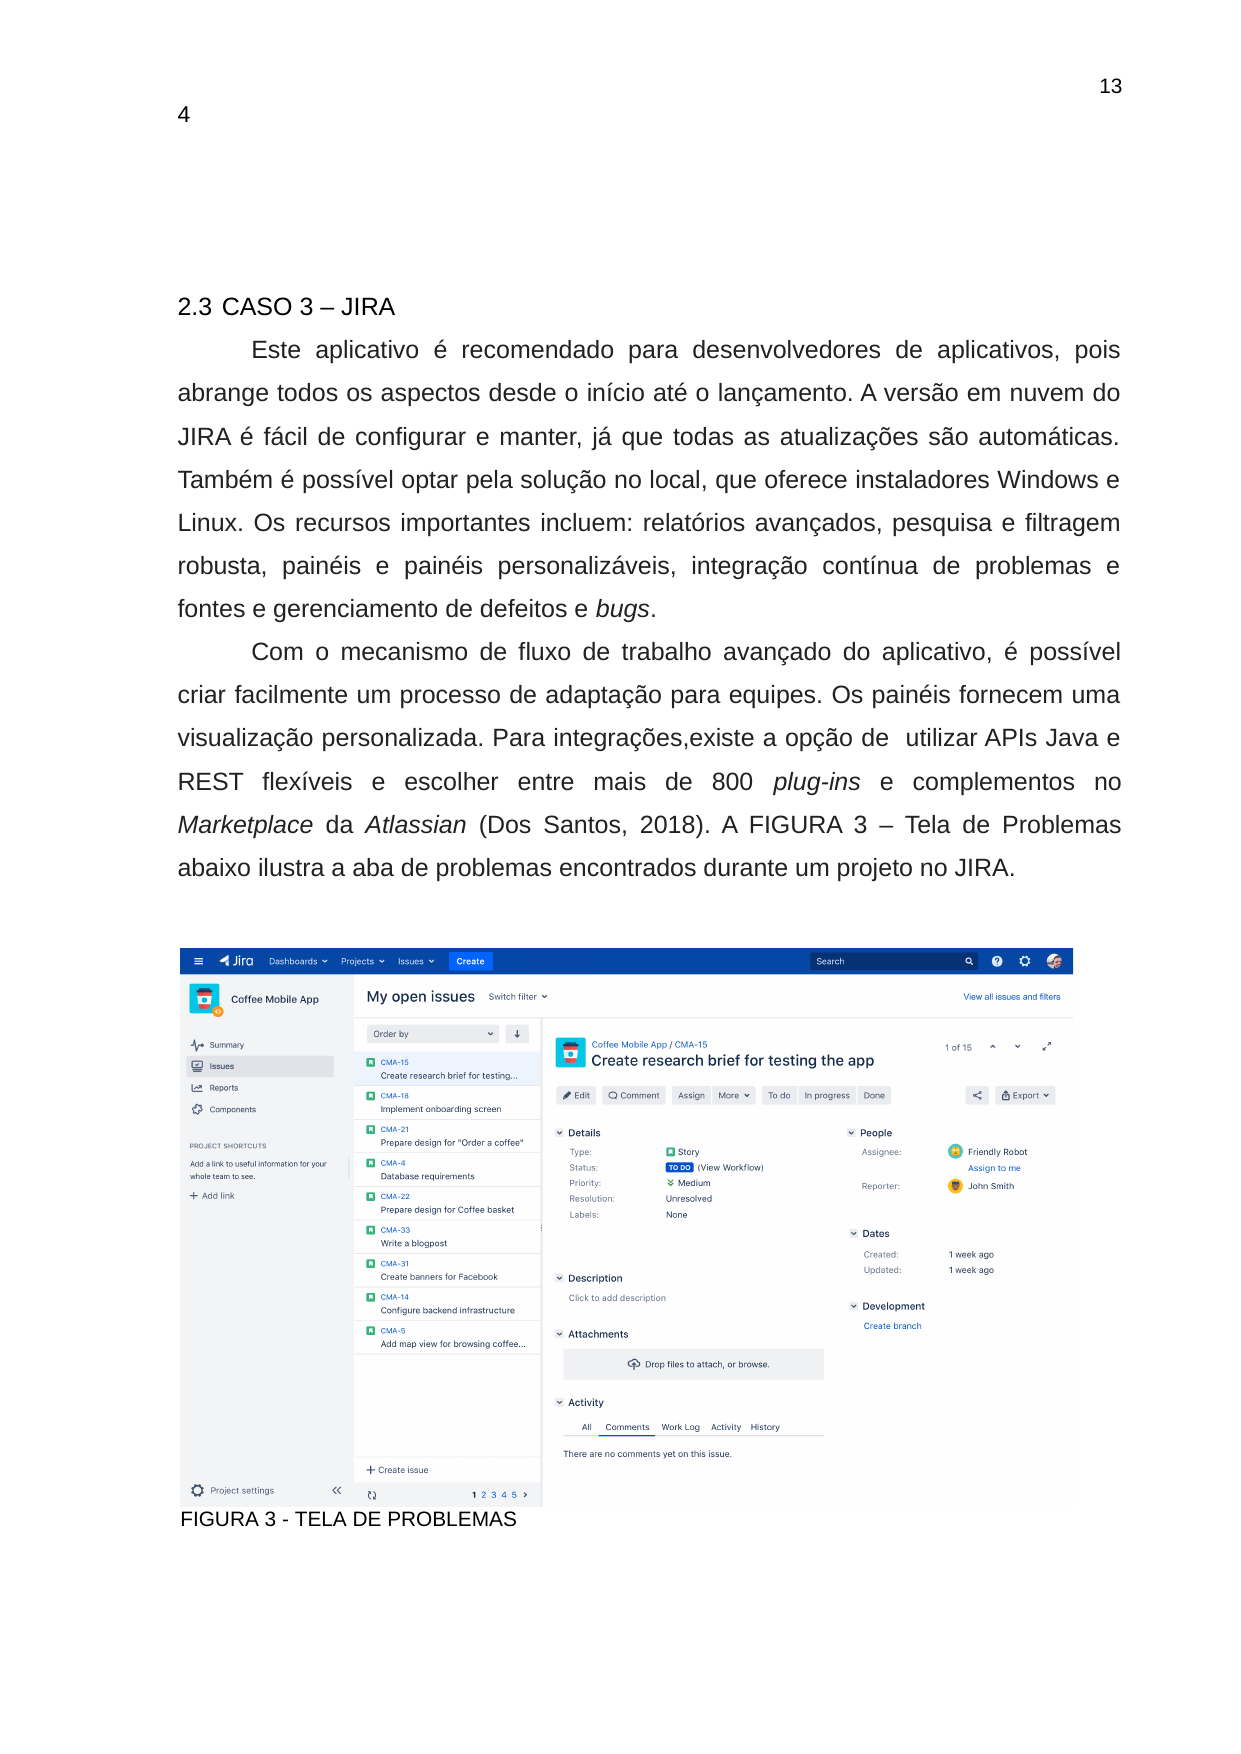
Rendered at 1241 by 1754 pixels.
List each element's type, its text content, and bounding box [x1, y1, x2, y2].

text FIGURA 3 - Tela de Problemas [180, 948, 1075, 1531]
text Este aplicativo é recomendado para desenvolvedores de aplicativos, pois abrange todos os aspectos desde o início até o lançamento. A versão em nuvem do JIRA é fácil de configurar e manter, já que todas as atualizações são automáticas. Também é possível optar pela solução no local, que oferece instaladores Windows e Linux. Os recursos importantes incluem: relatórios avançados, pesquisa e filtragem robusta, painéis e painéis personalizáveis, integração contínua de problemas e fontes e gerenciamento de defeitos e bugs. [177, 335, 1122, 623]
text Com o mecanismo de fluxo de trabalho avançado do aplicativo, é possível criar facilmente um processo de adaptação para equipes. Os painéis fornecem uma visualização personalizada. Para integrações,existe a opção de utilizar APIs Java e REST flexíveis e escolher entre mais de 800 plug-ins e complementos no Marketplace da Atlassian (Dos Santos, 2018). A FIGURA 3 – Tela de Problemas abaixo ilustra a aba de problemas encontrados durante um projeto no JIRA. [177, 637, 1122, 882]
subtitle Caso 3 – Jira [177, 292, 1122, 321]
picture [180, 948, 1074, 1507]
